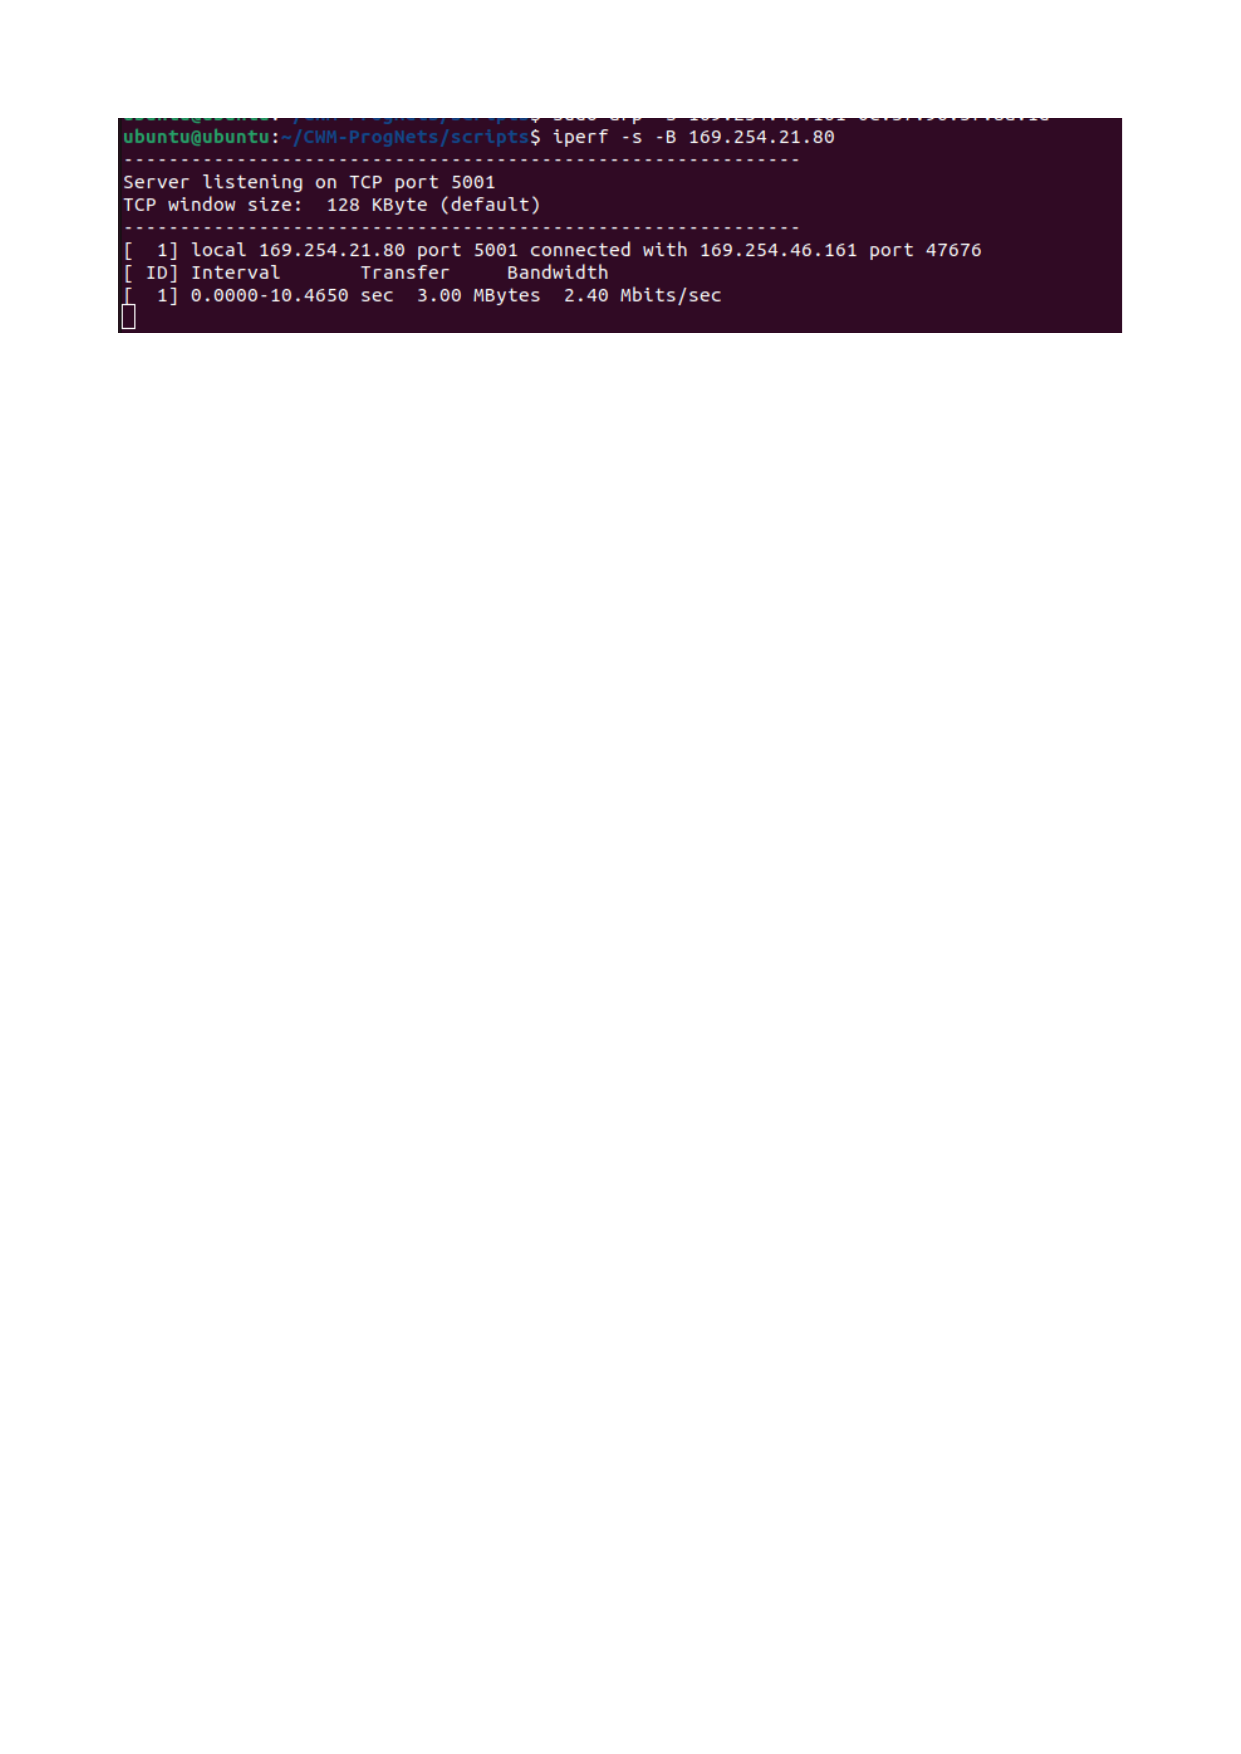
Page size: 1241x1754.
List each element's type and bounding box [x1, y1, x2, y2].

picture [118, 118, 1123, 333]
